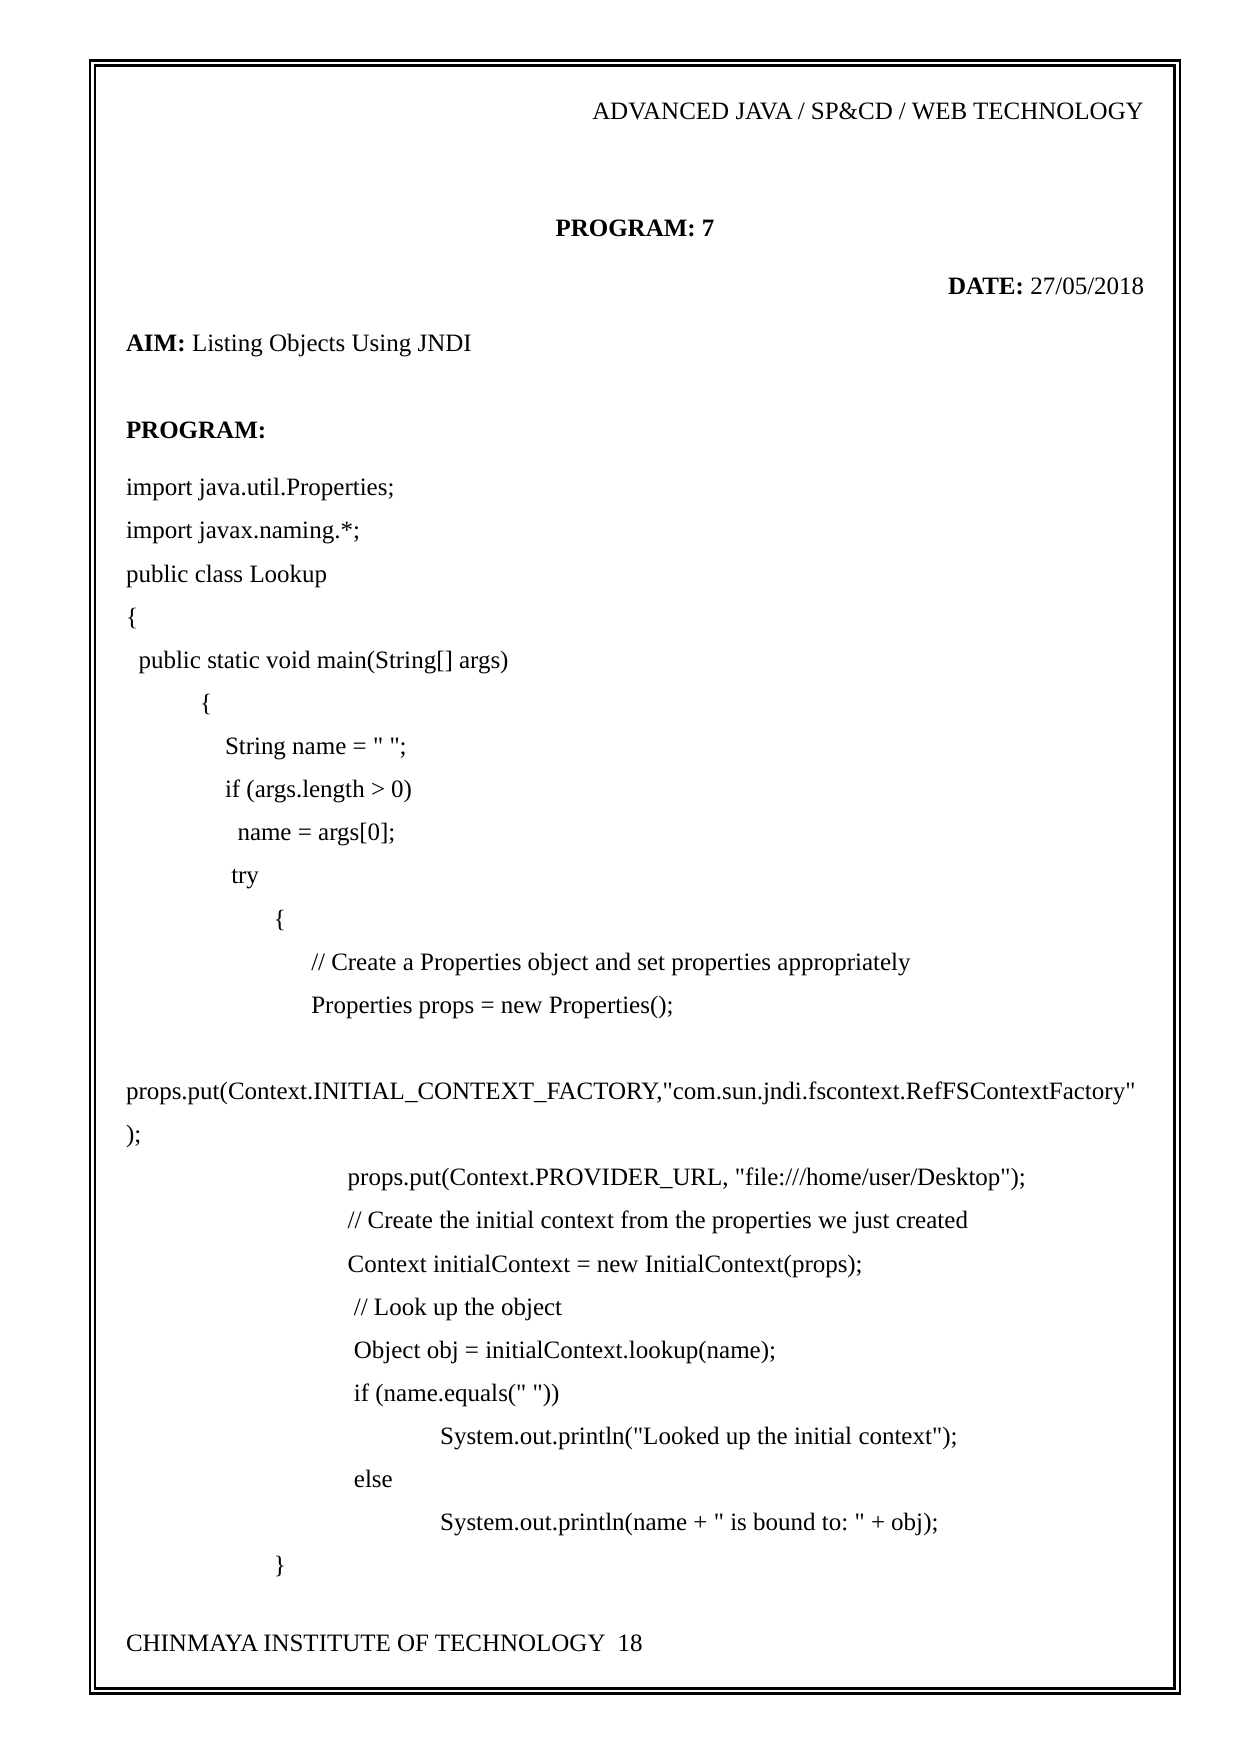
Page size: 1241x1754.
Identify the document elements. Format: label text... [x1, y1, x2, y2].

text Object obj = initialContext.lookup(name); [126, 1335, 1144, 1364]
text if (args.length > 0) [126, 774, 1144, 803]
text { [126, 602, 1144, 631]
text System.out.println("Looked up the initial context"); [126, 1421, 1144, 1450]
text props.put(Context.INITIAL_CONTEXT_FACTORY,"com.sun.jndi.fscontext.RefFSContextFactory"); [126, 1033, 1144, 1148]
text AIM: Listing Objects Using JNDI [126, 328, 1144, 357]
text } [126, 1551, 1144, 1579]
text System.out.println(name + " is bound to: " + obj); [126, 1507, 1144, 1536]
text name = args[0]; [126, 817, 1144, 846]
text else [126, 1464, 1144, 1493]
text import java.util.Properties; [126, 472, 1144, 501]
text try [126, 861, 1144, 889]
text Properties props = new Properties(); [126, 990, 1144, 1019]
text // Create the initial context from the properties we just created [126, 1206, 1144, 1234]
text props.put(Context.PROVIDER_URL, "file:///home/user/Desktop"); [126, 1162, 1144, 1191]
text // Look up the object [126, 1292, 1144, 1321]
text PROGRAM: 7 [126, 213, 1144, 242]
text public static void main(String[] args) [126, 645, 1144, 674]
text // Create a Properties object and set properties appropriately [126, 947, 1144, 976]
text { [126, 904, 1144, 932]
text PROGRAM: [126, 415, 1144, 443]
text { [126, 688, 1144, 717]
text import javax.naming.*; [126, 516, 1144, 544]
text public class Lookup [126, 559, 1144, 587]
text if (name.equals(" ")) [126, 1378, 1144, 1407]
text DATE: 27/05/2018 [126, 271, 1144, 299]
text String name = " "; [126, 731, 1144, 760]
text Context initialContext = new InitialContext(props); [126, 1249, 1144, 1277]
